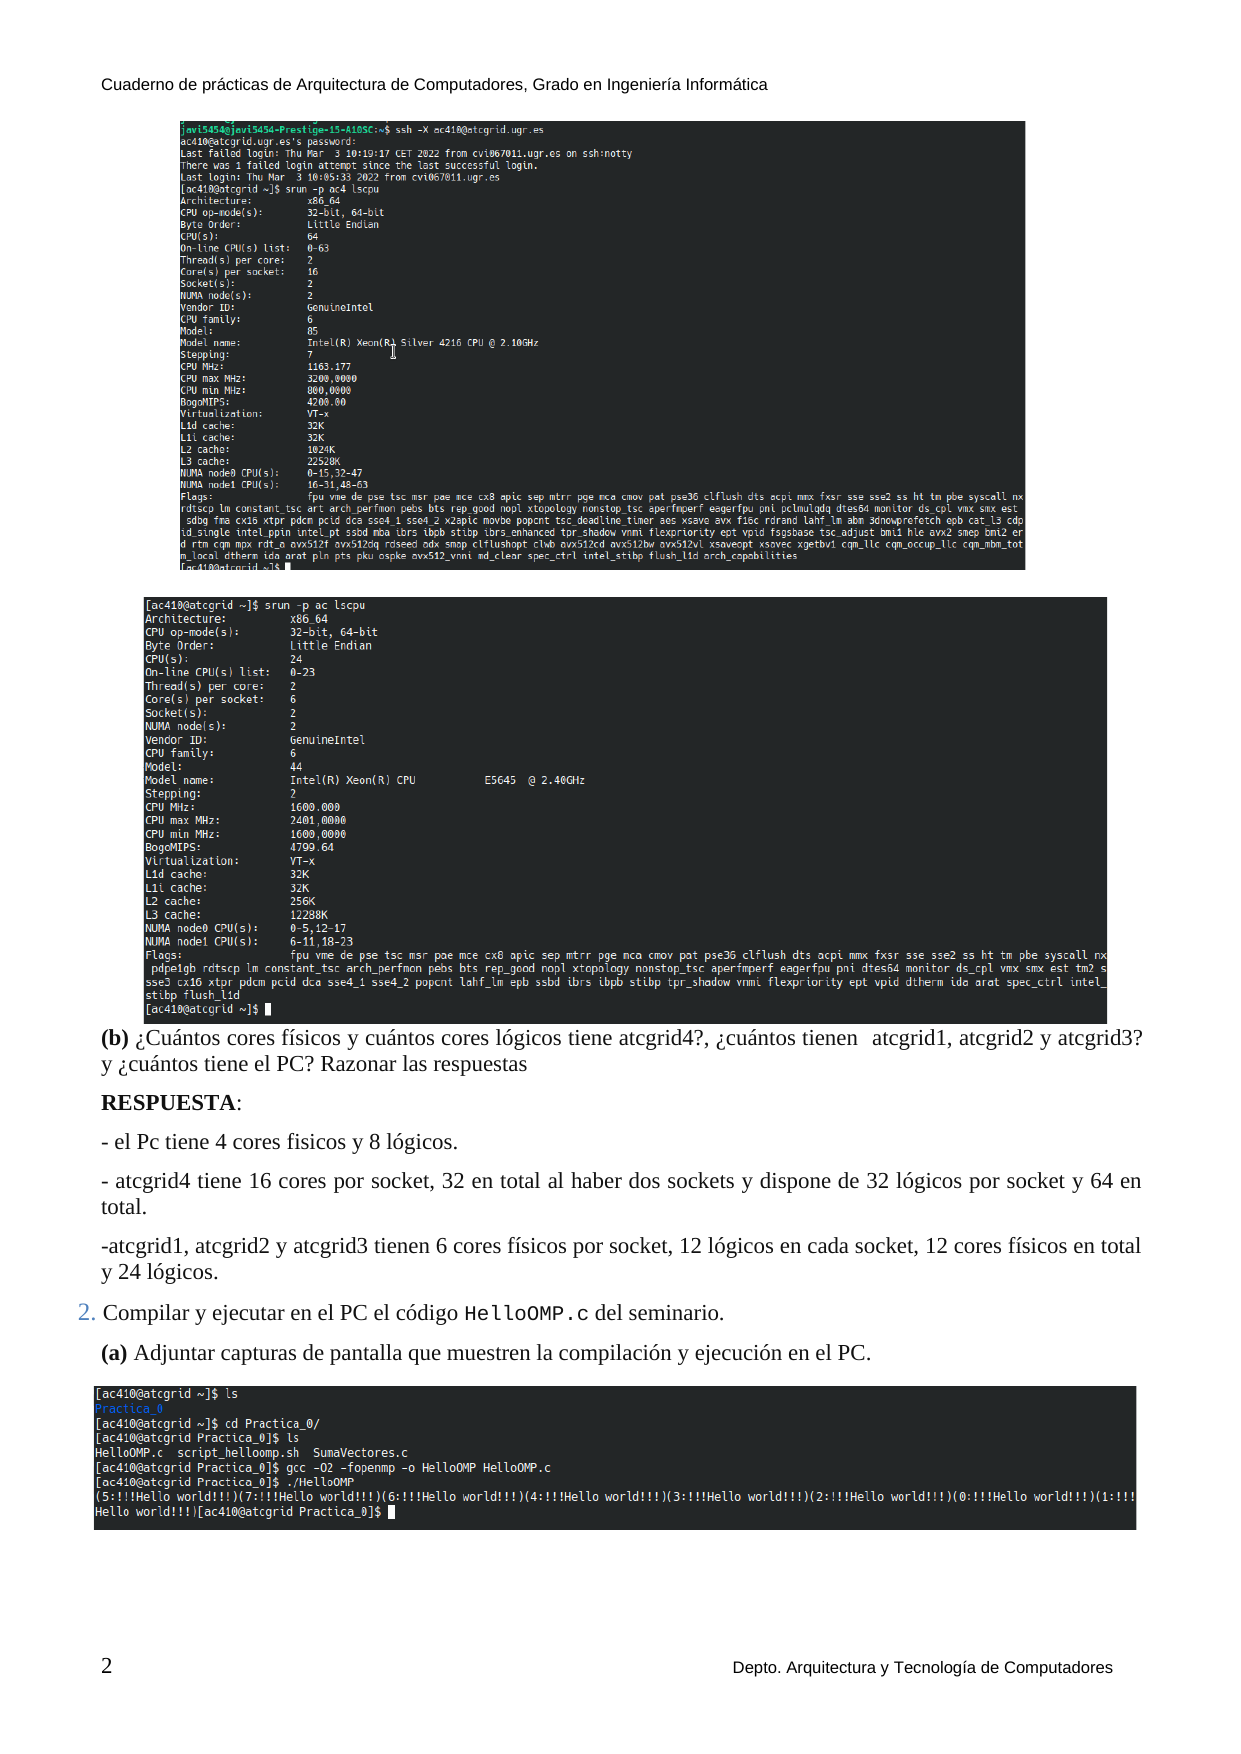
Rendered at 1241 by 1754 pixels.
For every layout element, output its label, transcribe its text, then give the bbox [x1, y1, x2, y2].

list RESPUESTA: [101, 1089, 1143, 1115]
list -atcgrid1, atcgrid2 y atcgrid3 tienen 6 cores físicos por socket, 12 lógicos en cada socket, 12 cores físicos en total y 24 lógicos. [101, 1232, 1143, 1285]
list Compilar y ejecutar en el PC el código HelloOMP.c del seminario. [71, 1297, 1143, 1327]
text (b) ¿Cuántos cores físicos y cuántos cores lógicos tiene atcgrid4?, ¿cuántos tienen atcgrid1, atcgrid2 y atcgrid3? y ¿cuántos tiene el PC? Razonar las respuestas [101, 608, 1143, 1077]
list - atcgrid4 tiene 16 cores por socket, 32 en total al haber dos sockets y dispone de 32 lógicos por socket y 64 en total. [101, 1167, 1143, 1219]
picture [180, 121, 1026, 570]
list - el Pc tiene 4 cores fisicos y 8 lógicos. [101, 1128, 1143, 1154]
picture [143, 597, 1108, 1024]
text (a) Adjuntar capturas de pantalla que muestren la compilación y ejecución en el PC. [101, 1339, 1143, 1366]
picture [93, 1386, 1137, 1530]
